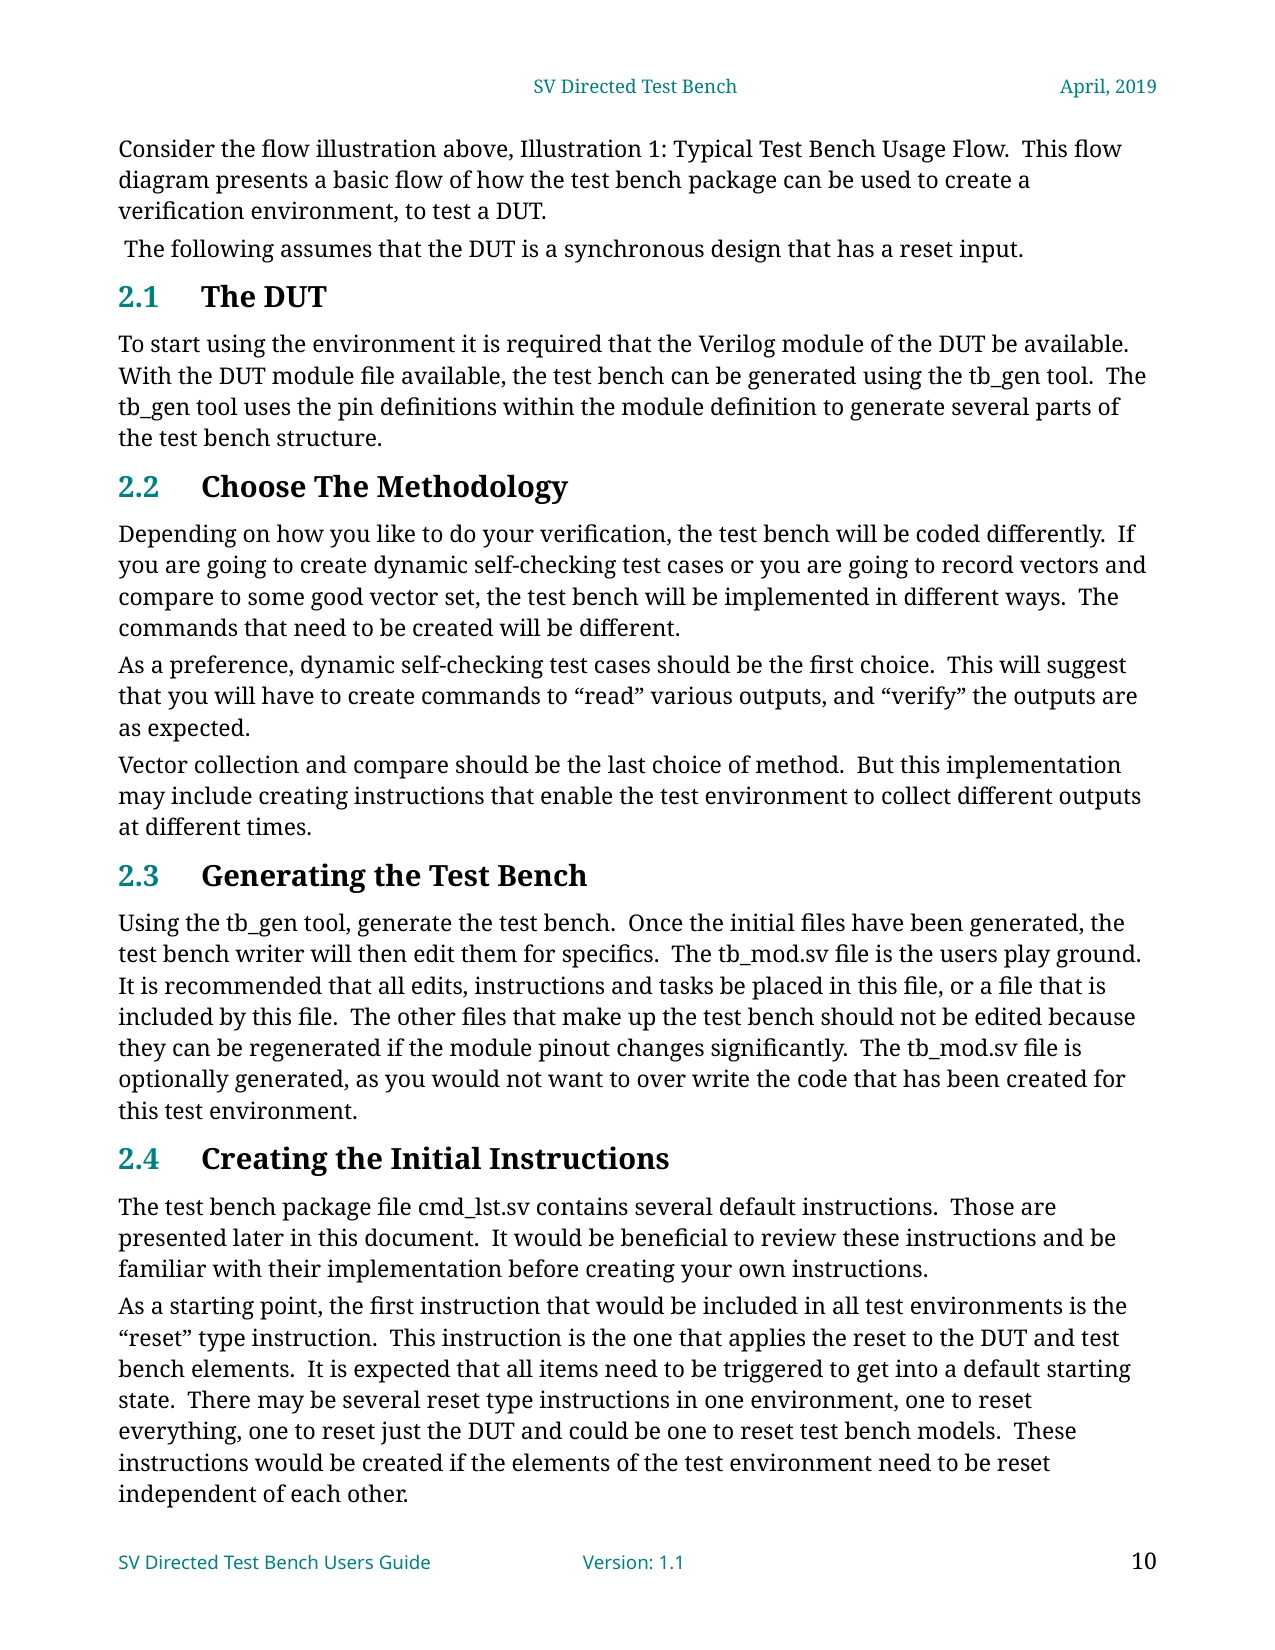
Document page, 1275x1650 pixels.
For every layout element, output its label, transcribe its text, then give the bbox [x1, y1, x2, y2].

subtitle The DUT [118, 276, 1157, 316]
text Consider the flow illustration above, Illustration 1: Typical Test Bench Usage Flow. This flow diagram presents a basic flow of how the test bench package can be used to create a verification environment, to test a DUT. [118, 133, 1157, 227]
subtitle Creating the Initial Instructions [118, 1138, 1157, 1178]
text As a preference, dynamic self-checking test cases should be the first choice. This will suggest that you will have to create commands to “read” various outputs, and “verify” the outputs are as expected. [118, 649, 1157, 743]
text As a starting point, the first instruction that would be included in all test environments is the “reset” type instruction. This instruction is the one that applies the reset to the DUT and test bench elements. It is expected that all items need to be triggered to get into a default starting state. There may be several reset type instructions in one environment, one to reset everything, one to reset just the DUT and could be one to reset test bench models. These instructions would be created if the elements of the test environment need to be reset independent of each other. [118, 1290, 1157, 1509]
text Using the tb_gen tool, generate the test bench. Once the initial files have been generated, the test bench writer will then edit them for specifics. The tb_mod.sv file is the users play ground. It is recommended that all edits, instructions and tasks be placed in this file, or a file that is included by this file. The other files that make up the test bench should not be edited because they can be regenerated if the module pinout changes significantly. The tb_mod.sv file is optionally generated, as you would not want to over write the code that has been created for this test environment. [118, 907, 1157, 1126]
text Depending on how you like to do your verification, the test bench will be coded differently. If you are going to create dynamic self-checking test cases or you are going to record vectors and compare to some good vector set, the test bench will be implemented in different ways. The commands that need to be created will be different. [118, 518, 1157, 643]
text Vector collection and compare should be the last choice of method. But this implementation may include creating instructions that enable the test environment to collect different outputs at different times. [118, 749, 1157, 842]
text To start using the environment it is required that the Verilog module of the DUT be available. With the DUT module file available, the test bench can be generated using the tb_gen tool. The tb_gen tool uses the pin definitions within the module definition to generate several parts of the test bench structure. [118, 328, 1157, 453]
text The test bench package file cmd_lst.sv contains several default instructions. Those are presented later in this document. It would be beneficial to review these instructions and be familiar with their implementation before creating your own instructions. [118, 1191, 1157, 1284]
subtitle Generating the Test Bench [118, 855, 1157, 895]
subtitle Choose The Methodology [118, 466, 1157, 506]
text The following assumes that the DUT is a synchronous design that has a reset input. [118, 232, 1157, 264]
